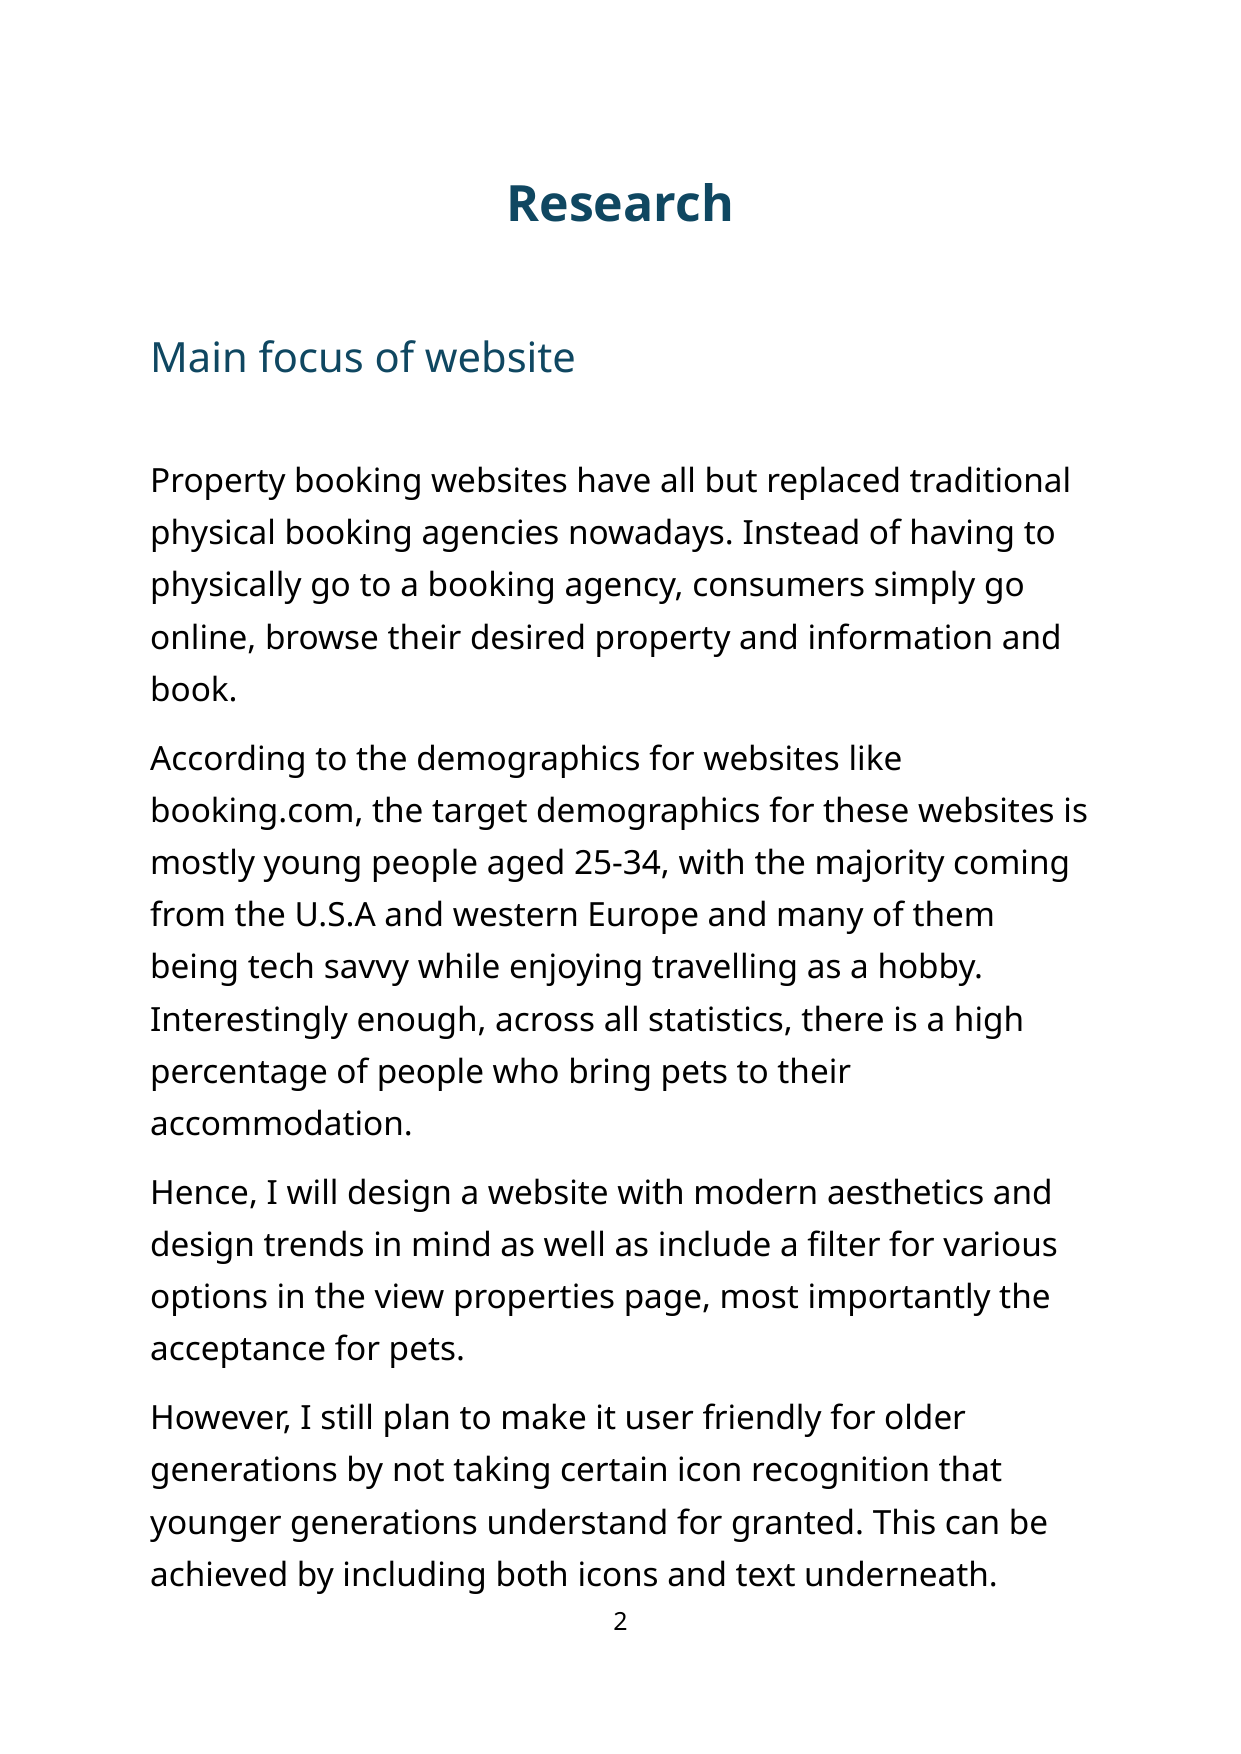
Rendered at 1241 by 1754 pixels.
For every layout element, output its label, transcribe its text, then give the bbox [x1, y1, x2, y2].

text Property booking websites have all but replaced traditional physical booking agencies nowadays. Instead of having to physically go to a booking agency, consumers simply go online, browse their desired property and information and book. [150, 457, 1090, 711]
text Hence, I will design a website with modern aesthetics and design trends in mind as well as include a filter for various options in the view properties page, most importantly the acceptance for pets. [150, 1169, 1090, 1371]
text According to the demographics for websites like booking.com, the target demographics for these websites is mostly young people aged 25-34, with the majority coming from the U.S.A and western Europe and many of them being tech savvy while enjoying travelling as a hobby. Interestingly enough, across all statistics, there is a high percentage of people who bring pets to their accommodation. [150, 734, 1090, 1145]
text However, I still plan to make it user friendly for older generations by not taking certain icon recognition that younger generations understand for granted. This can be achieved by including both icons and text underneath. [150, 1394, 1090, 1596]
subtitle Research [150, 168, 1090, 236]
subtitle Main focus of website [150, 327, 1090, 384]
